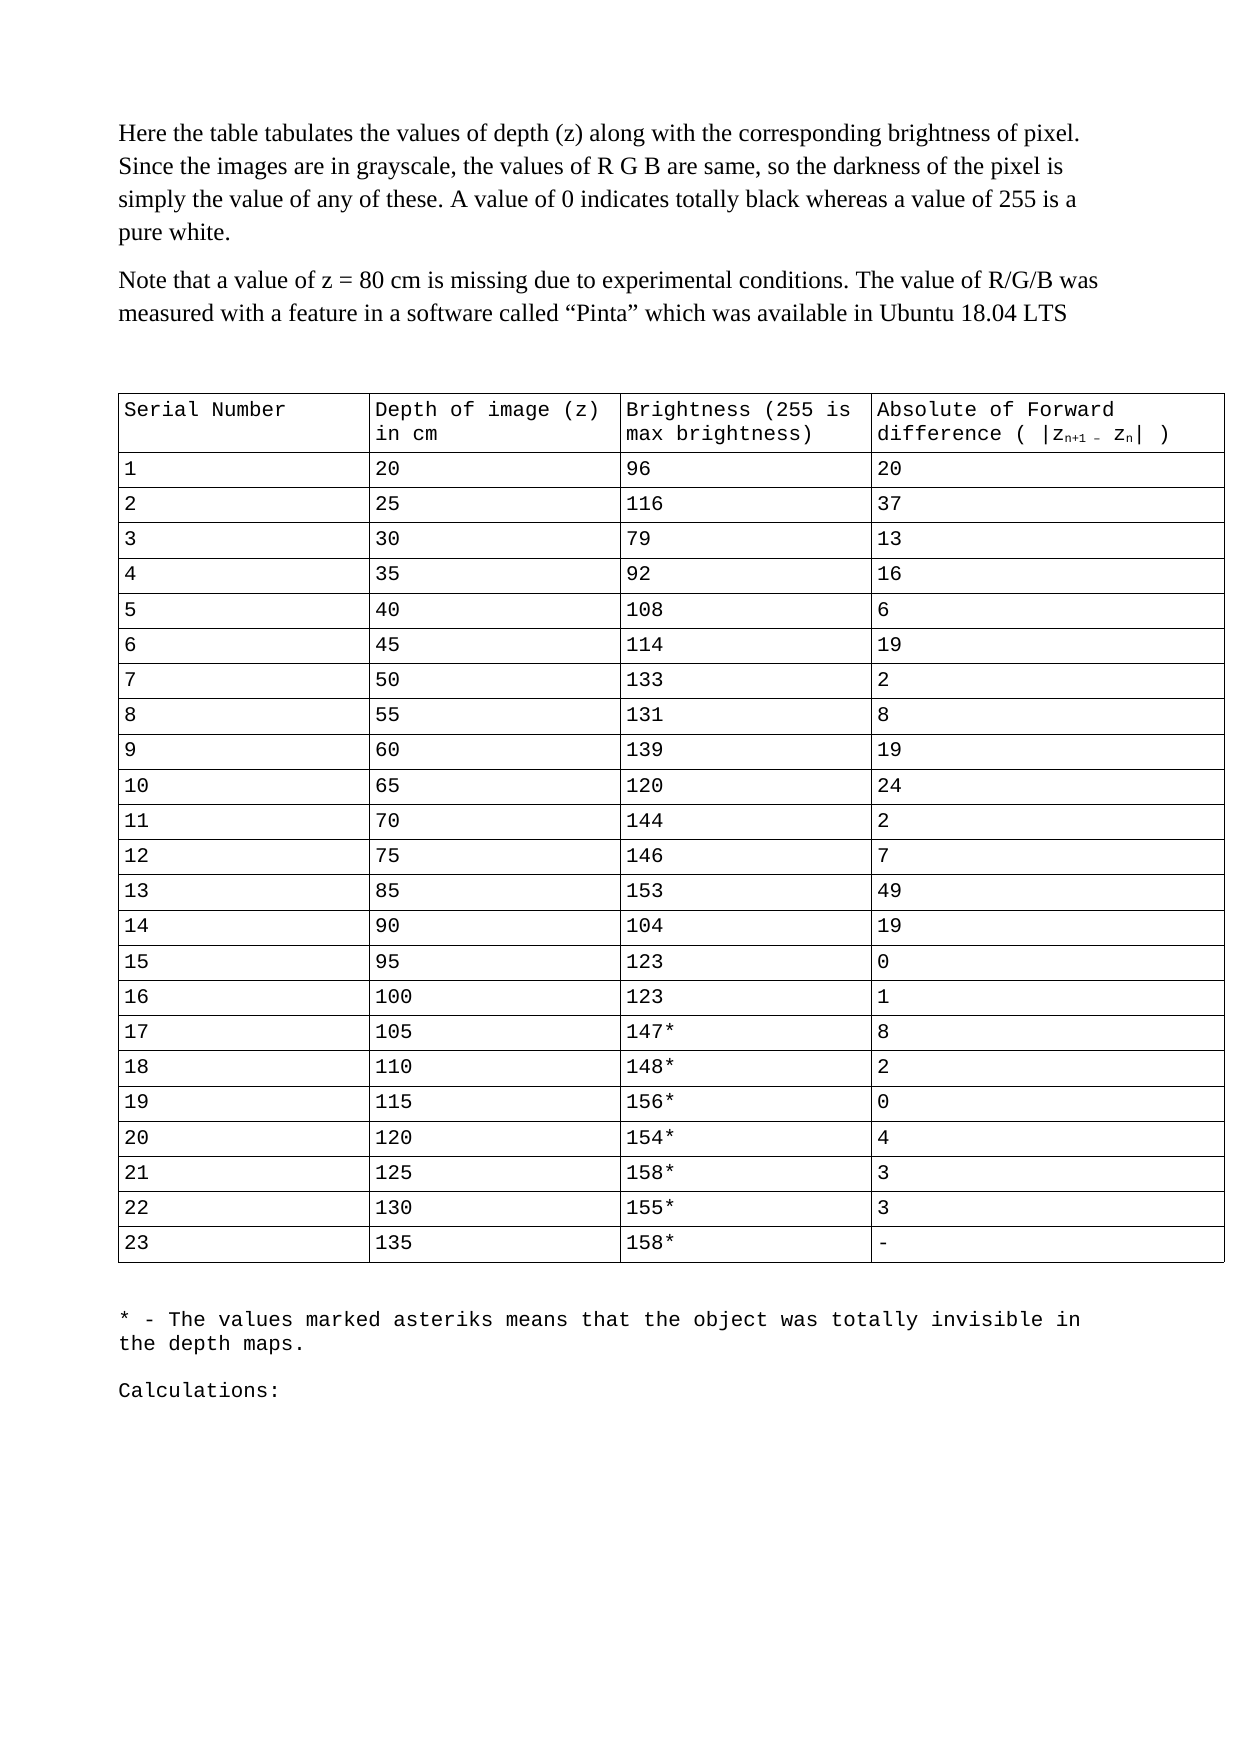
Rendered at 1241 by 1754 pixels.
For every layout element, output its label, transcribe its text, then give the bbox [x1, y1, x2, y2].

table_cell 108 [621, 594, 871, 628]
table_cell 6 [872, 594, 1224, 628]
table_cell 17 [119, 1016, 369, 1050]
table_cell 8 [872, 1016, 1224, 1050]
table_cell 19 [872, 911, 1224, 945]
table_cell 65 [370, 770, 620, 804]
table_cell 15 [119, 946, 369, 980]
table_cell 158* [621, 1227, 871, 1262]
table_cell 2 [872, 664, 1224, 698]
table_cell 100 [370, 981, 620, 1015]
table_cell 153 [621, 875, 871, 909]
table_cell 158* [621, 1157, 871, 1191]
table_cell 125 [370, 1157, 620, 1191]
table_cell 133 [621, 664, 871, 698]
table_cell 35 [370, 559, 620, 593]
table_cell 1 [119, 453, 369, 487]
table_cell 114 [621, 629, 871, 663]
table_cell 120 [621, 770, 871, 804]
table_cell 2 [872, 1051, 1224, 1086]
table_cell 95 [370, 946, 620, 980]
table_cell 1 [872, 981, 1224, 1015]
text Note that a value of z = 80 cm is missing due to experimental conditions. The value of R/G/B was measured with a feature in a software called “Pinta” which was available in Ubuntu 18.04 LTS [118, 265, 1122, 327]
table_cell 123 [621, 946, 871, 980]
table_cell 19 [119, 1087, 369, 1121]
table_cell 115 [370, 1087, 620, 1121]
table_cell 19 [872, 735, 1224, 769]
table_cell 24 [872, 770, 1224, 804]
table_cell - [872, 1227, 1224, 1262]
table_cell 90 [370, 911, 620, 945]
table_cell 144 [621, 805, 871, 839]
table_cell 37 [872, 488, 1224, 522]
table_cell 0 [872, 946, 1224, 980]
table_cell 4 [872, 1122, 1224, 1156]
table_cell 21 [119, 1157, 369, 1191]
table_cell 16 [119, 981, 369, 1015]
table_cell 147* [621, 1016, 871, 1050]
table_cell 0 [872, 1087, 1224, 1121]
table_cell 148* [621, 1051, 871, 1086]
table_cell 14 [119, 911, 369, 945]
table_cell 156* [621, 1087, 871, 1121]
table_cell 85 [370, 875, 620, 909]
table_cell 50 [370, 664, 620, 698]
table_cell 7 [872, 840, 1224, 874]
table_cell 79 [621, 523, 871, 557]
table_cell 120 [370, 1122, 620, 1156]
table_cell 2 [119, 488, 369, 522]
table_cell 7 [119, 664, 369, 698]
table_cell 20 [872, 453, 1224, 487]
table_cell 30 [370, 523, 620, 557]
table_cell 110 [370, 1051, 620, 1086]
table_cell 13 [119, 875, 369, 909]
table_cell 40 [370, 594, 620, 628]
table_cell 16 [872, 559, 1224, 593]
table_cell 8 [119, 699, 369, 733]
table_cell 3 [872, 1157, 1224, 1191]
table_cell 12 [119, 840, 369, 874]
text Here the table tabulates the values of depth (z) along with the corresponding brightness of pixel. Since the images are in grayscale, the values of R G B are same, so the darkness of the pixel is simply the value of any of these. A value of 0 indicates totally black whereas a value of 255 is a pure white. [118, 118, 1122, 246]
table_cell 154* [621, 1122, 871, 1156]
table_cell 116 [621, 488, 871, 522]
table_cell 4 [119, 559, 369, 593]
table_header Brightness (255 is max brightness) [621, 394, 871, 452]
table_cell 123 [621, 981, 871, 1015]
table_cell 60 [370, 735, 620, 769]
table_cell 105 [370, 1016, 620, 1050]
table_cell 23 [119, 1227, 369, 1262]
table_cell 130 [370, 1192, 620, 1226]
table_cell 19 [872, 629, 1224, 663]
table_cell 11 [119, 805, 369, 839]
table_cell 135 [370, 1227, 620, 1262]
table_cell 6 [119, 629, 369, 663]
table_cell 155* [621, 1192, 871, 1226]
table_header Depth of image (z) in cm [370, 394, 620, 452]
table_cell 25 [370, 488, 620, 522]
table_cell 139 [621, 735, 871, 769]
text * - The values marked asteriks means that the object was totally invisible in the depth maps. [118, 1309, 1122, 1356]
table_cell 49 [872, 875, 1224, 909]
table_cell 20 [370, 453, 620, 487]
table_cell 70 [370, 805, 620, 839]
table_cell 9 [119, 735, 369, 769]
table_cell 45 [370, 629, 620, 663]
table_cell 55 [370, 699, 620, 733]
table_cell 22 [119, 1192, 369, 1226]
table_cell 20 [119, 1122, 369, 1156]
table_cell 96 [621, 453, 871, 487]
table_cell 92 [621, 559, 871, 593]
table_cell 75 [370, 840, 620, 874]
table_header Absolute of Forward difference ( |zn+1 – zn| ) [872, 394, 1224, 452]
table_cell 131 [621, 699, 871, 733]
table_cell 8 [872, 699, 1224, 733]
table_cell 5 [119, 594, 369, 628]
text Calculations: [118, 1380, 1122, 1404]
table_header Serial Number [119, 394, 369, 452]
table_cell 3 [872, 1192, 1224, 1226]
table_cell 104 [621, 911, 871, 945]
table_cell 2 [872, 805, 1224, 839]
table_cell 10 [119, 770, 369, 804]
table_cell 146 [621, 840, 871, 874]
table_cell 13 [872, 523, 1224, 557]
table_cell 3 [119, 523, 369, 557]
table_cell 18 [119, 1051, 369, 1086]
